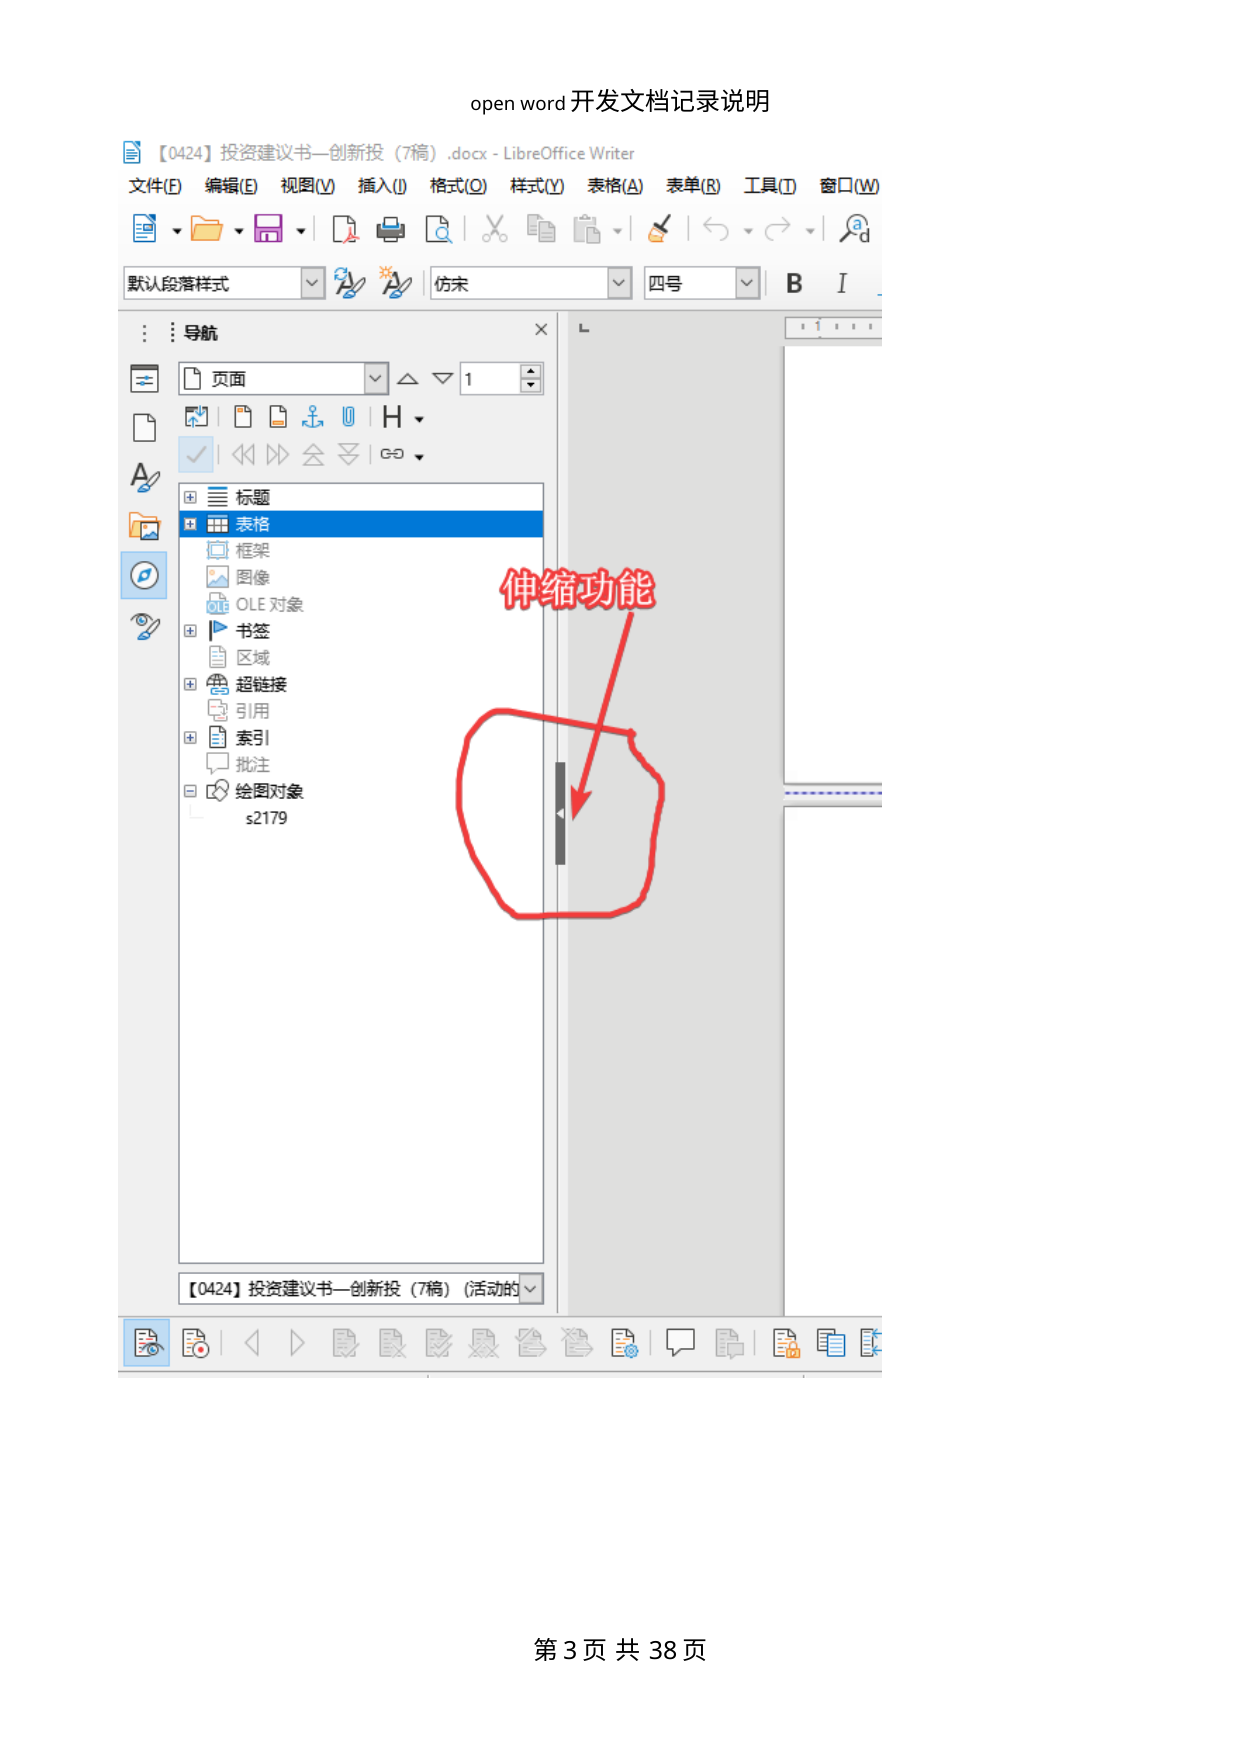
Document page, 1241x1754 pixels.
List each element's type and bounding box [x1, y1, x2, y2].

picture [118, 137, 882, 1378]
